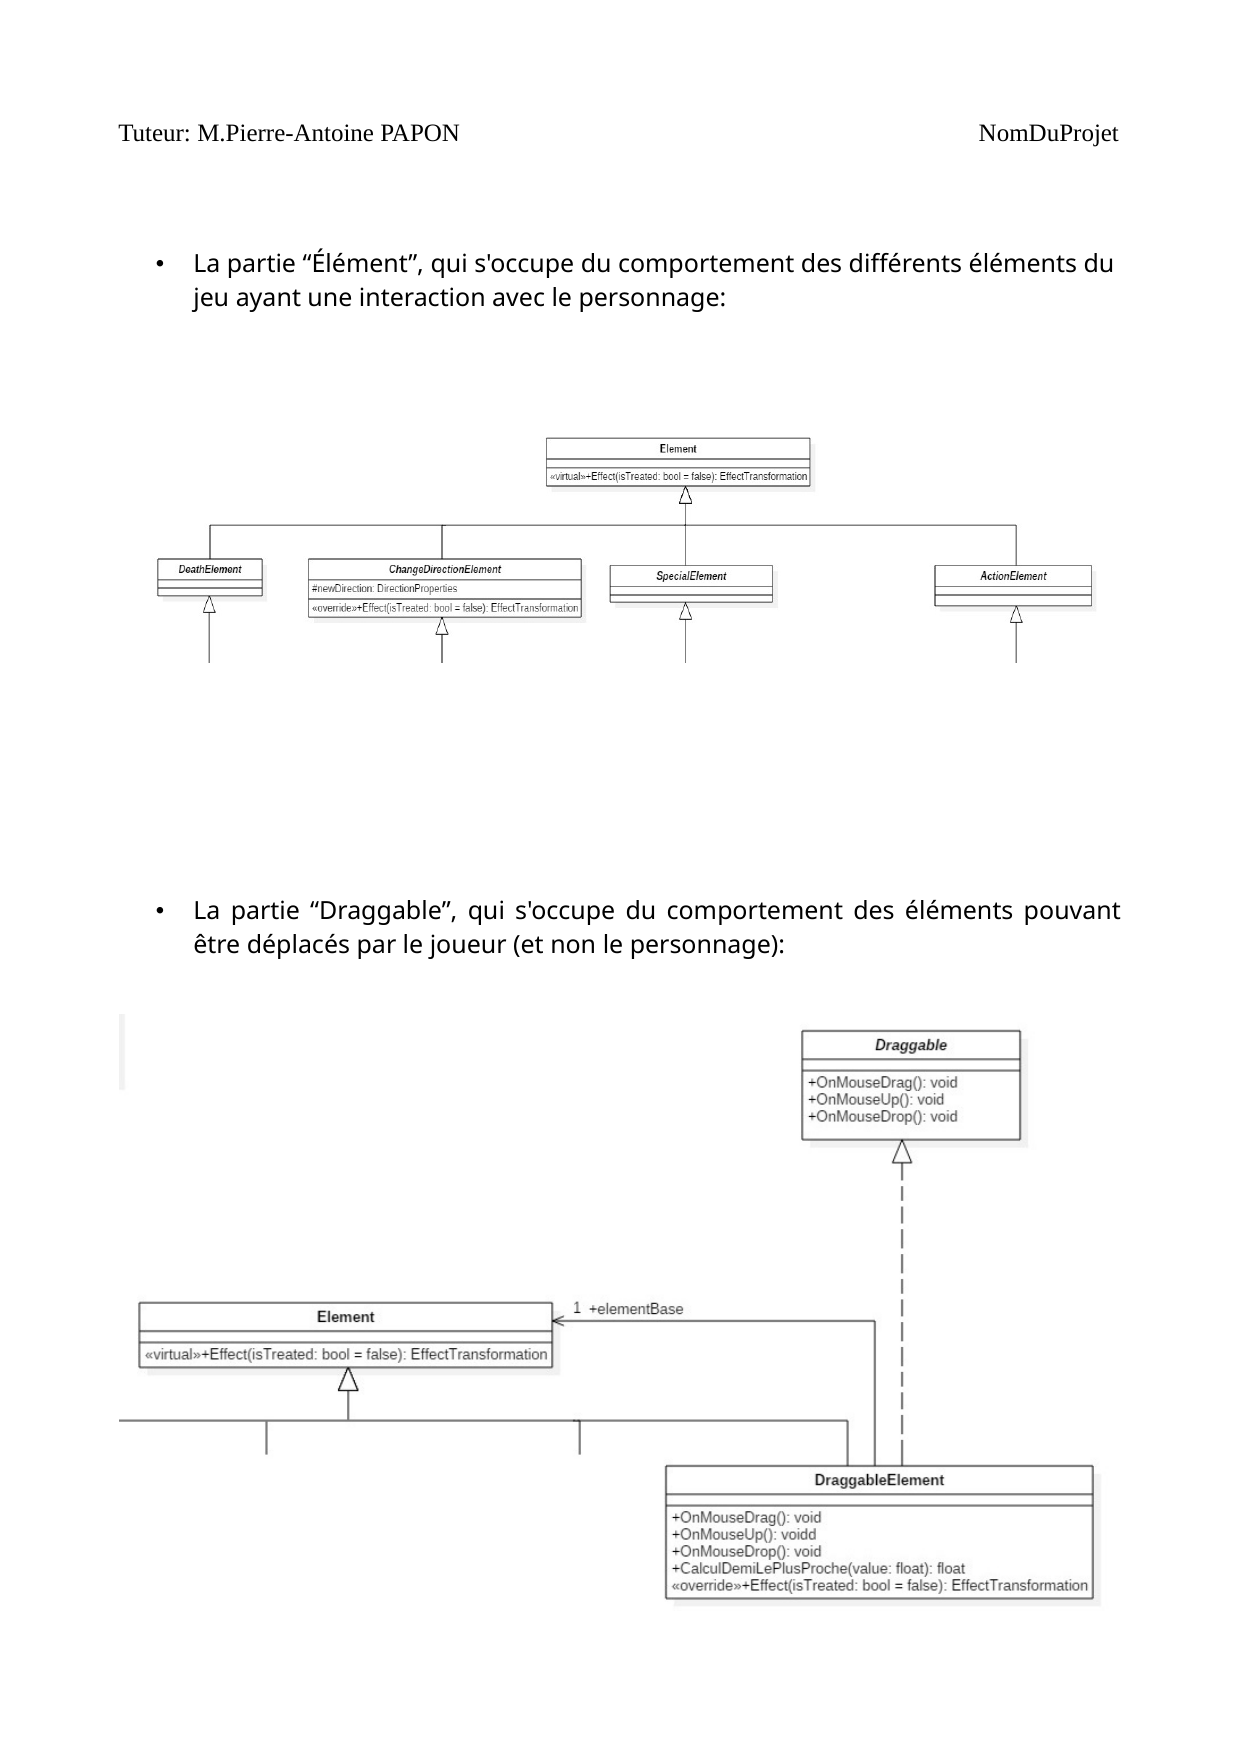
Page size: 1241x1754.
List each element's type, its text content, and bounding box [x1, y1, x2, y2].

picture [140, 431, 1097, 663]
list La partie “Draggable”, qui s'occupe du comportement des éléments pouvant être déplacés par le joueur (et non le personnage): [156, 892, 1122, 961]
picture [119, 1014, 1111, 1611]
list La partie “Élément”, qui s'occupe du comportement des différents éléments du jeu ayant une interaction avec le personnage: [156, 245, 1122, 313]
